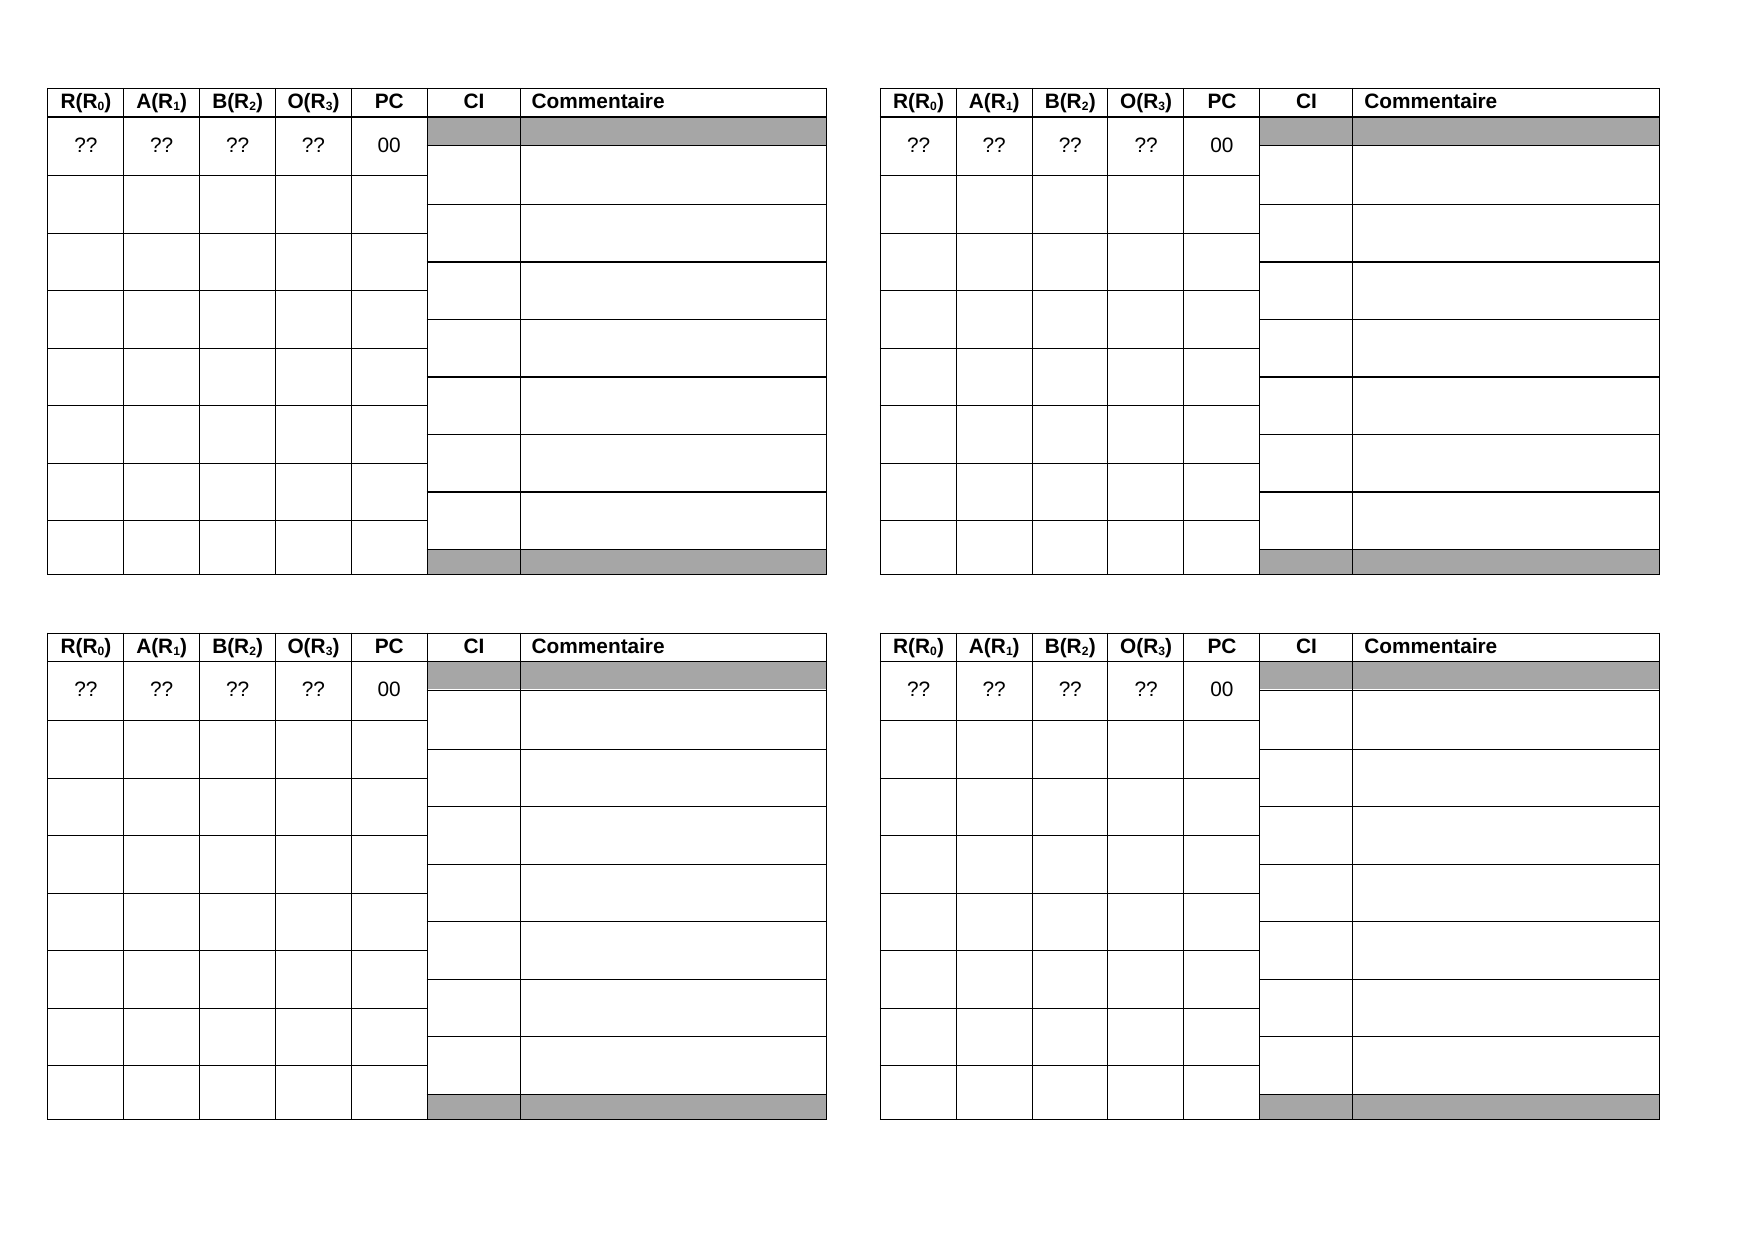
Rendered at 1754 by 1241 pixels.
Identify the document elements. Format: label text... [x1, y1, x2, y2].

table_cell [428, 263, 520, 319]
table_header PC [352, 89, 427, 116]
table_cell [521, 205, 826, 261]
table_cell [428, 320, 520, 376]
table_cell [1260, 1037, 1352, 1094]
table_cell [48, 1009, 123, 1065]
table_cell [521, 320, 826, 376]
table_cell [48, 894, 123, 950]
table_cell [276, 234, 351, 290]
table_cell [48, 521, 123, 574]
table_cell [1108, 951, 1183, 1007]
table_cell [521, 807, 826, 864]
table_cell [124, 721, 199, 777]
table_header CI [428, 634, 520, 661]
table_cell [200, 836, 275, 892]
table_cell [428, 865, 520, 921]
table_cell [200, 234, 275, 290]
table_header R(R0) [48, 634, 123, 661]
table_cell [1353, 118, 1659, 145]
table_cell [1033, 291, 1107, 348]
table_cell [1353, 320, 1659, 376]
table_header R(R0) [881, 634, 956, 661]
table_header B(R2) [200, 634, 275, 661]
table_header CI [428, 89, 520, 116]
table_cell [957, 521, 1032, 574]
table_cell [1033, 894, 1107, 950]
table_cell [957, 721, 1032, 777]
table_cell [1260, 320, 1352, 376]
table_cell [1184, 721, 1259, 777]
table_cell [521, 1037, 826, 1094]
table_cell 00 [1184, 118, 1259, 175]
table_cell [1260, 1095, 1352, 1119]
table_cell [1260, 378, 1352, 434]
table_cell [1353, 378, 1659, 434]
table_cell [48, 836, 123, 892]
table_cell [957, 779, 1032, 835]
table_header A(R1) [124, 634, 199, 661]
table_cell [276, 176, 351, 233]
table_cell [428, 1037, 520, 1094]
table_header Commentaire [1353, 89, 1659, 116]
table_cell [957, 291, 1032, 348]
table_cell [352, 1066, 427, 1119]
table_cell [352, 836, 427, 892]
table_cell [1260, 807, 1352, 864]
table_cell [1353, 662, 1659, 689]
table_cell [124, 779, 199, 835]
table_cell [1184, 406, 1259, 463]
table_cell [1184, 894, 1259, 950]
table_cell [521, 493, 826, 549]
table_cell 00 [352, 118, 427, 175]
table_cell [521, 691, 826, 749]
table_cell [1033, 1066, 1107, 1119]
table_cell [200, 521, 275, 574]
table_cell [48, 779, 123, 835]
table_cell [1108, 521, 1183, 574]
table_cell [1033, 779, 1107, 835]
table_header A(R1) [957, 89, 1032, 116]
table_cell [1353, 205, 1659, 261]
table_cell [352, 721, 427, 777]
table_cell [276, 291, 351, 348]
table_header Commentaire [521, 89, 826, 116]
table_cell [1184, 521, 1259, 574]
table_cell [881, 521, 956, 574]
table_cell [200, 176, 275, 233]
table_cell [1353, 691, 1659, 749]
table_cell [428, 378, 520, 434]
table_cell [1108, 406, 1183, 463]
table_cell [200, 1066, 275, 1119]
table_cell [1260, 980, 1352, 1036]
table_cell [352, 1009, 427, 1065]
table_cell [1353, 263, 1659, 319]
table_cell [521, 662, 826, 689]
table_cell [881, 291, 956, 348]
table_cell [352, 521, 427, 574]
table_cell [124, 951, 199, 1007]
table_cell [124, 234, 199, 290]
table_cell ?? [276, 662, 351, 720]
table_cell [1353, 865, 1659, 921]
table_cell [1260, 118, 1352, 145]
table_cell [200, 721, 275, 777]
table_cell [1033, 234, 1107, 290]
table_cell [1353, 435, 1659, 491]
table_cell [276, 406, 351, 463]
table_cell [957, 176, 1032, 233]
table_cell [881, 1066, 956, 1119]
table_cell [881, 406, 956, 463]
table_cell [1033, 349, 1107, 405]
table_cell [1353, 922, 1659, 979]
table_cell [1108, 176, 1183, 233]
table_cell [352, 406, 427, 463]
table_cell [1033, 464, 1107, 520]
table_cell [1108, 349, 1183, 405]
table_cell [428, 691, 520, 749]
table_cell [124, 349, 199, 405]
table_cell [48, 406, 123, 463]
table_header CI [1260, 89, 1352, 116]
table_cell [881, 951, 956, 1007]
table_cell [1033, 521, 1107, 574]
table_header CI [1260, 634, 1352, 661]
table_cell [428, 493, 520, 549]
table_cell [1260, 865, 1352, 921]
table_cell [48, 234, 123, 290]
table_cell [352, 349, 427, 405]
table_cell [48, 951, 123, 1007]
table_header PC [1184, 89, 1259, 116]
table_cell [200, 406, 275, 463]
table_cell [200, 464, 275, 520]
table_cell [428, 146, 520, 204]
table_cell ?? [957, 118, 1032, 175]
table_cell [521, 118, 826, 145]
table_cell [276, 721, 351, 777]
table_cell [881, 234, 956, 290]
table_cell [124, 406, 199, 463]
table_cell [1260, 146, 1352, 204]
table_cell ?? [48, 118, 123, 175]
table_cell [1184, 349, 1259, 405]
table_cell [428, 1095, 520, 1119]
table_cell [881, 721, 956, 777]
table_cell [957, 1009, 1032, 1065]
table_cell [1353, 146, 1659, 204]
table_cell [881, 779, 956, 835]
table_cell [1108, 464, 1183, 520]
table_cell [521, 1095, 826, 1119]
table_cell [124, 291, 199, 348]
table_cell [957, 406, 1032, 463]
table_cell [1260, 263, 1352, 319]
table_cell [276, 779, 351, 835]
table_cell [1033, 836, 1107, 892]
table_cell [1184, 1066, 1259, 1119]
table_cell 00 [352, 662, 427, 720]
table_header O(R3) [276, 89, 351, 116]
table_cell [957, 1066, 1032, 1119]
table_cell ?? [881, 118, 956, 175]
table_cell [124, 464, 199, 520]
table_cell [124, 836, 199, 892]
table_cell ?? [124, 118, 199, 175]
table_cell [124, 1066, 199, 1119]
table_cell [1353, 750, 1659, 806]
table_cell ?? [1108, 662, 1183, 720]
table_cell [48, 1066, 123, 1119]
table_cell [957, 836, 1032, 892]
table_cell [1108, 291, 1183, 348]
table_cell [1108, 779, 1183, 835]
table_cell [276, 894, 351, 950]
table_cell [521, 263, 826, 319]
table_cell [881, 464, 956, 520]
table_cell ?? [881, 662, 956, 720]
table_cell [1260, 922, 1352, 979]
table_cell [521, 146, 826, 204]
table_cell ?? [200, 662, 275, 720]
table_cell [521, 750, 826, 806]
table_cell [1033, 721, 1107, 777]
table_cell [48, 464, 123, 520]
table_cell [1108, 234, 1183, 290]
table_cell [1033, 1009, 1107, 1065]
table_cell [1184, 836, 1259, 892]
table_cell [1108, 721, 1183, 777]
table_header PC [1184, 634, 1259, 661]
table_cell [352, 234, 427, 290]
table_cell [881, 349, 956, 405]
table_cell ?? [1033, 118, 1107, 175]
table_header O(R3) [276, 634, 351, 661]
table_cell [200, 951, 275, 1007]
table_cell [1260, 662, 1352, 689]
table_cell [1108, 1009, 1183, 1065]
table_header PC [352, 634, 427, 661]
table_cell [428, 980, 520, 1036]
table_header R(R0) [48, 89, 123, 116]
table_cell [124, 176, 199, 233]
table_cell [48, 291, 123, 348]
table_cell [957, 894, 1032, 950]
table_cell [521, 865, 826, 921]
table_cell ?? [1108, 118, 1183, 175]
table_cell [200, 291, 275, 348]
table_cell [1108, 894, 1183, 950]
table_cell [428, 205, 520, 261]
table_cell [276, 836, 351, 892]
table_cell [124, 521, 199, 574]
table_cell [957, 234, 1032, 290]
table_cell 00 [1184, 662, 1259, 720]
table_cell [521, 435, 826, 491]
table_cell [352, 291, 427, 348]
table_cell [881, 894, 956, 950]
table_cell [521, 922, 826, 979]
table_cell [1353, 550, 1659, 574]
table_cell [1184, 1009, 1259, 1065]
table_cell [1353, 807, 1659, 864]
table_cell [124, 1009, 199, 1065]
table_cell [1353, 1095, 1659, 1119]
table_header B(R2) [200, 89, 275, 116]
table_cell [200, 779, 275, 835]
table_header Commentaire [521, 634, 826, 661]
table_cell [1184, 291, 1259, 348]
table_cell [276, 521, 351, 574]
table_cell [521, 550, 826, 574]
table_cell [881, 176, 956, 233]
table_cell [352, 894, 427, 950]
table_cell [428, 807, 520, 864]
table_cell [1033, 951, 1107, 1007]
table_cell ?? [276, 118, 351, 175]
table_cell [276, 349, 351, 405]
table_cell [428, 750, 520, 806]
table_cell [428, 922, 520, 979]
table_cell [1108, 836, 1183, 892]
table_cell [521, 980, 826, 1036]
table_cell [1260, 691, 1352, 749]
table_cell [521, 378, 826, 434]
table_cell [1260, 205, 1352, 261]
table_cell [957, 951, 1032, 1007]
table_cell [1184, 779, 1259, 835]
table_cell [352, 779, 427, 835]
table_cell [1260, 750, 1352, 806]
table_header O(R3) [1108, 89, 1183, 116]
table_cell [1108, 1066, 1183, 1119]
table_cell [200, 349, 275, 405]
table_cell [881, 1009, 956, 1065]
table_cell [428, 662, 520, 689]
table_cell [1260, 493, 1352, 549]
table_cell [428, 435, 520, 491]
table_header O(R3) [1108, 634, 1183, 661]
table_header R(R0) [881, 89, 956, 116]
table_cell [957, 464, 1032, 520]
table_cell [1353, 493, 1659, 549]
table_cell [276, 951, 351, 1007]
table_cell [1184, 234, 1259, 290]
table_cell [1184, 176, 1259, 233]
table_cell [200, 1009, 275, 1065]
table_header B(R2) [1033, 634, 1107, 661]
table_cell [276, 1066, 351, 1119]
table_cell [200, 894, 275, 950]
table_cell [1184, 951, 1259, 1007]
table_cell [881, 836, 956, 892]
table_cell ?? [200, 118, 275, 175]
table_cell [48, 176, 123, 233]
table_cell ?? [957, 662, 1032, 720]
table_cell [1033, 406, 1107, 463]
table_cell [428, 118, 520, 145]
table_header B(R2) [1033, 89, 1107, 116]
table_cell ?? [124, 662, 199, 720]
table_cell [352, 464, 427, 520]
table_cell [957, 349, 1032, 405]
table_cell [1260, 435, 1352, 491]
table_cell [276, 1009, 351, 1065]
table_cell [1033, 176, 1107, 233]
table_cell [1260, 550, 1352, 574]
table_cell [1353, 1037, 1659, 1094]
table_header A(R1) [124, 89, 199, 116]
table_cell [352, 951, 427, 1007]
table_header Commentaire [1353, 634, 1659, 661]
table_cell [276, 464, 351, 520]
table_cell [1353, 980, 1659, 1036]
table_cell [124, 894, 199, 950]
table_cell [48, 721, 123, 777]
table_cell ?? [1033, 662, 1107, 720]
table_cell [428, 550, 520, 574]
table_cell [1184, 464, 1259, 520]
table_cell ?? [48, 662, 123, 720]
table_cell [352, 176, 427, 233]
table_cell [48, 349, 123, 405]
table_header A(R1) [957, 634, 1032, 661]
